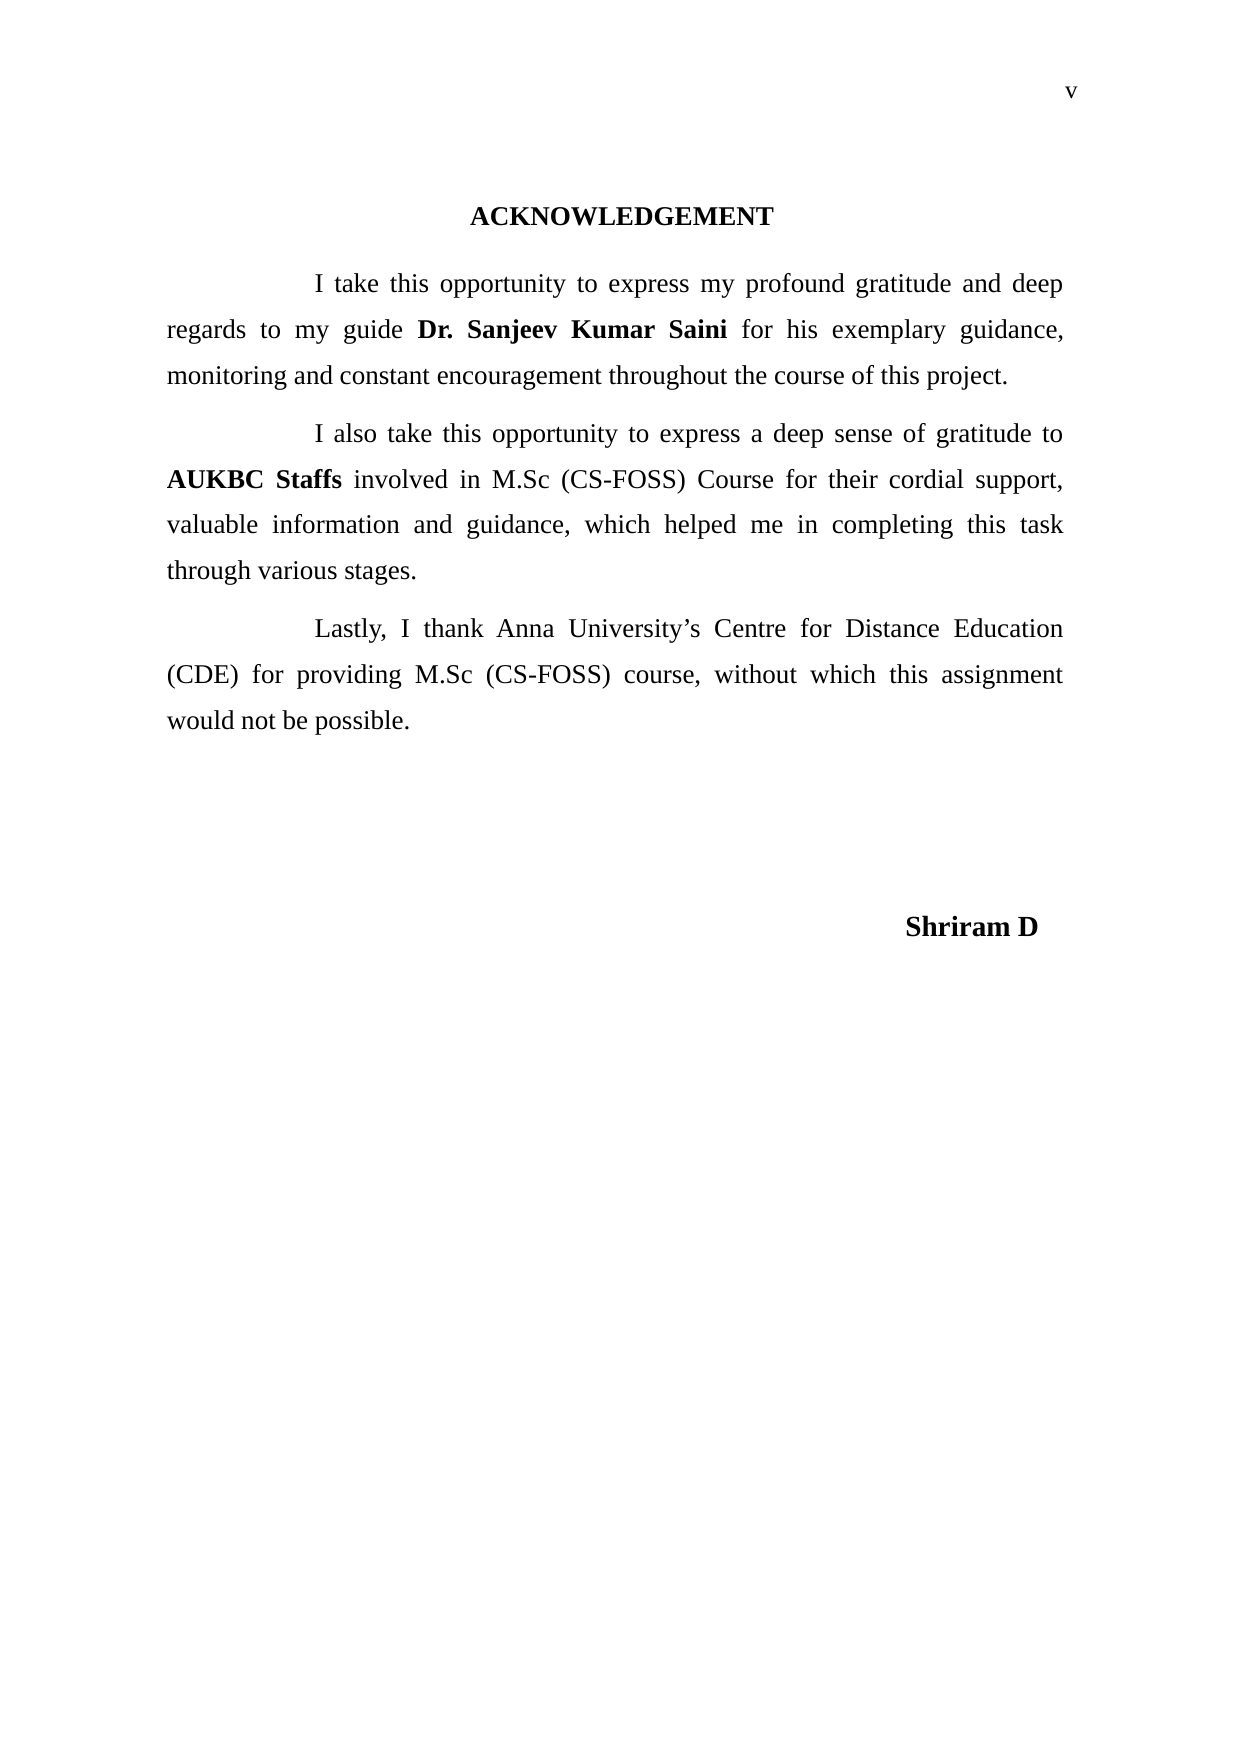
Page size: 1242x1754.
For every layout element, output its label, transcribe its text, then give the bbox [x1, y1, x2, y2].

text Lastly, I thank Anna University’s Centre for Distance Education (CDE) for providing M.Sc (CS-FOSS) course, without which this assignment would not be possible. [167, 612, 1064, 735]
text Shriram D [831, 909, 1077, 943]
text ACKNOWLEDGEMENT [167, 200, 1077, 231]
text I take this opportunity to express my profound gratitude and deep regards to my guide Dr. Sanjeev Kumar Saini for his exemplary guidance, monitoring and constant encouragement throughout the course of this project. [167, 267, 1064, 390]
text I also take this opportunity to express a deep sense of gratitude to AUKBC Staffs involved in M.Sc (CS-FOSS) Course for their cordial support, valuable information and guidance, which helped me in completing this task through various stages. [167, 417, 1064, 585]
